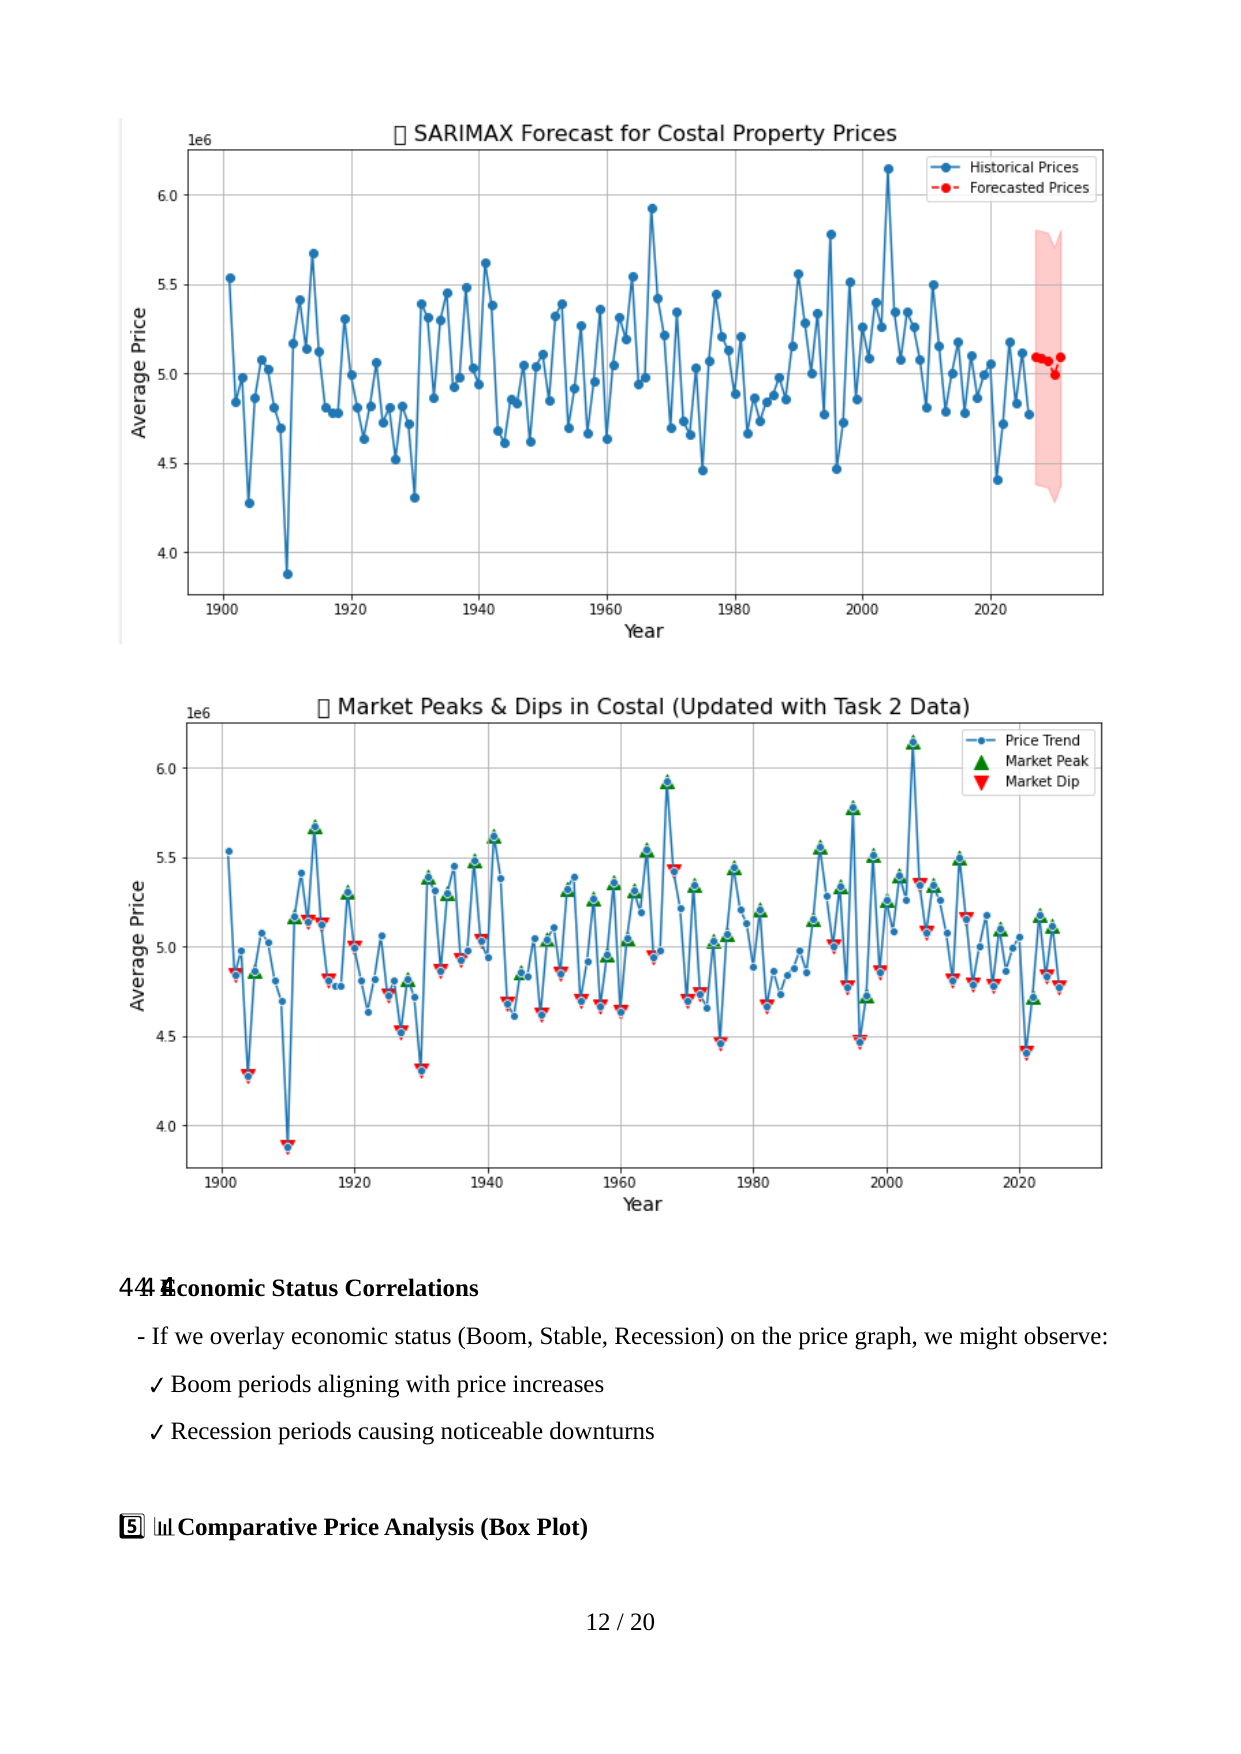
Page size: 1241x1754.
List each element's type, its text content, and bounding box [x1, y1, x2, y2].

text - If we overlay economic status (Boom, Stable, Recession) on the price graph, we might observe: [118, 1321, 1122, 1350]
text 5️⃣ 📊Comparative Price Analysis (Box Plot) [118, 1512, 1122, 1540]
text ✔ Recession periods causing noticeable downturns [118, 1416, 1122, 1445]
text 4️⃣ 📌Economic Status Correlations [118, 1273, 1122, 1302]
text ✔ Boom periods aligning with price increases [118, 1369, 1122, 1397]
picture [118, 118, 1123, 1222]
